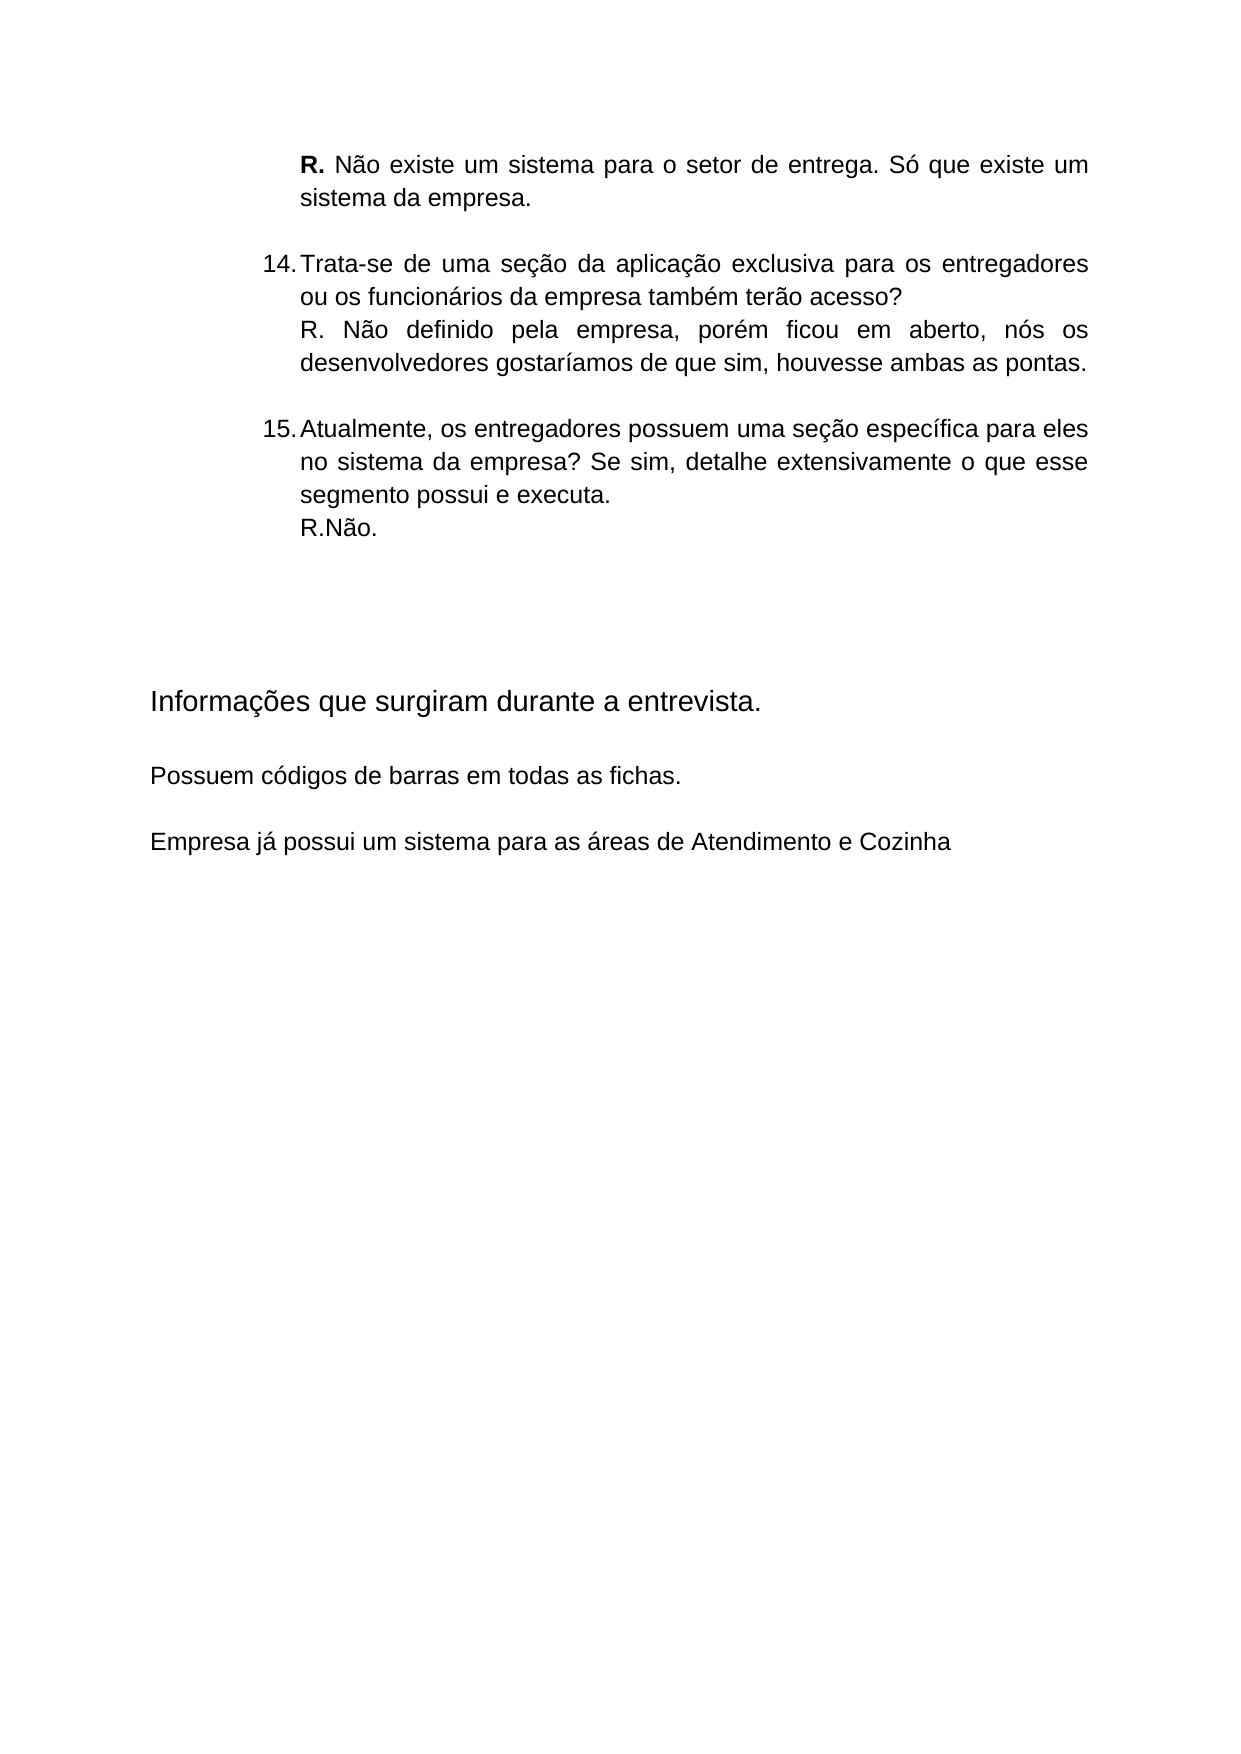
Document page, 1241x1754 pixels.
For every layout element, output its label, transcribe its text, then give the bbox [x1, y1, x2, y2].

text Informações que surgiram durante a entrevista. [150, 684, 1090, 717]
text R. Não definido pela empresa, porém ficou em aberto, nós os desenvolvedores gostaríamos de que sim, houvesse ambas as pontas. [300, 315, 1090, 377]
text R.Não. [300, 513, 1090, 575]
text Empresa já possui um sistema para as áreas de Atendimento e Cozinha [150, 827, 1090, 856]
list Atualmente, os entregadores possuem uma seção específica para eles no sistema da empresa? Se sim, detalhe extensivamente o que esse segmento possui e executa. [262, 414, 1090, 509]
list Trata-se de uma seção da aplicação exclusiva para os entregadores ou os funcionários da empresa também terão acesso? [262, 249, 1090, 311]
text R. Não existe um sistema para o setor de entrega. Só que existe um sistema da empresa. [300, 150, 1090, 212]
text Possuem códigos de barras em todas as fichas. [150, 761, 1090, 790]
